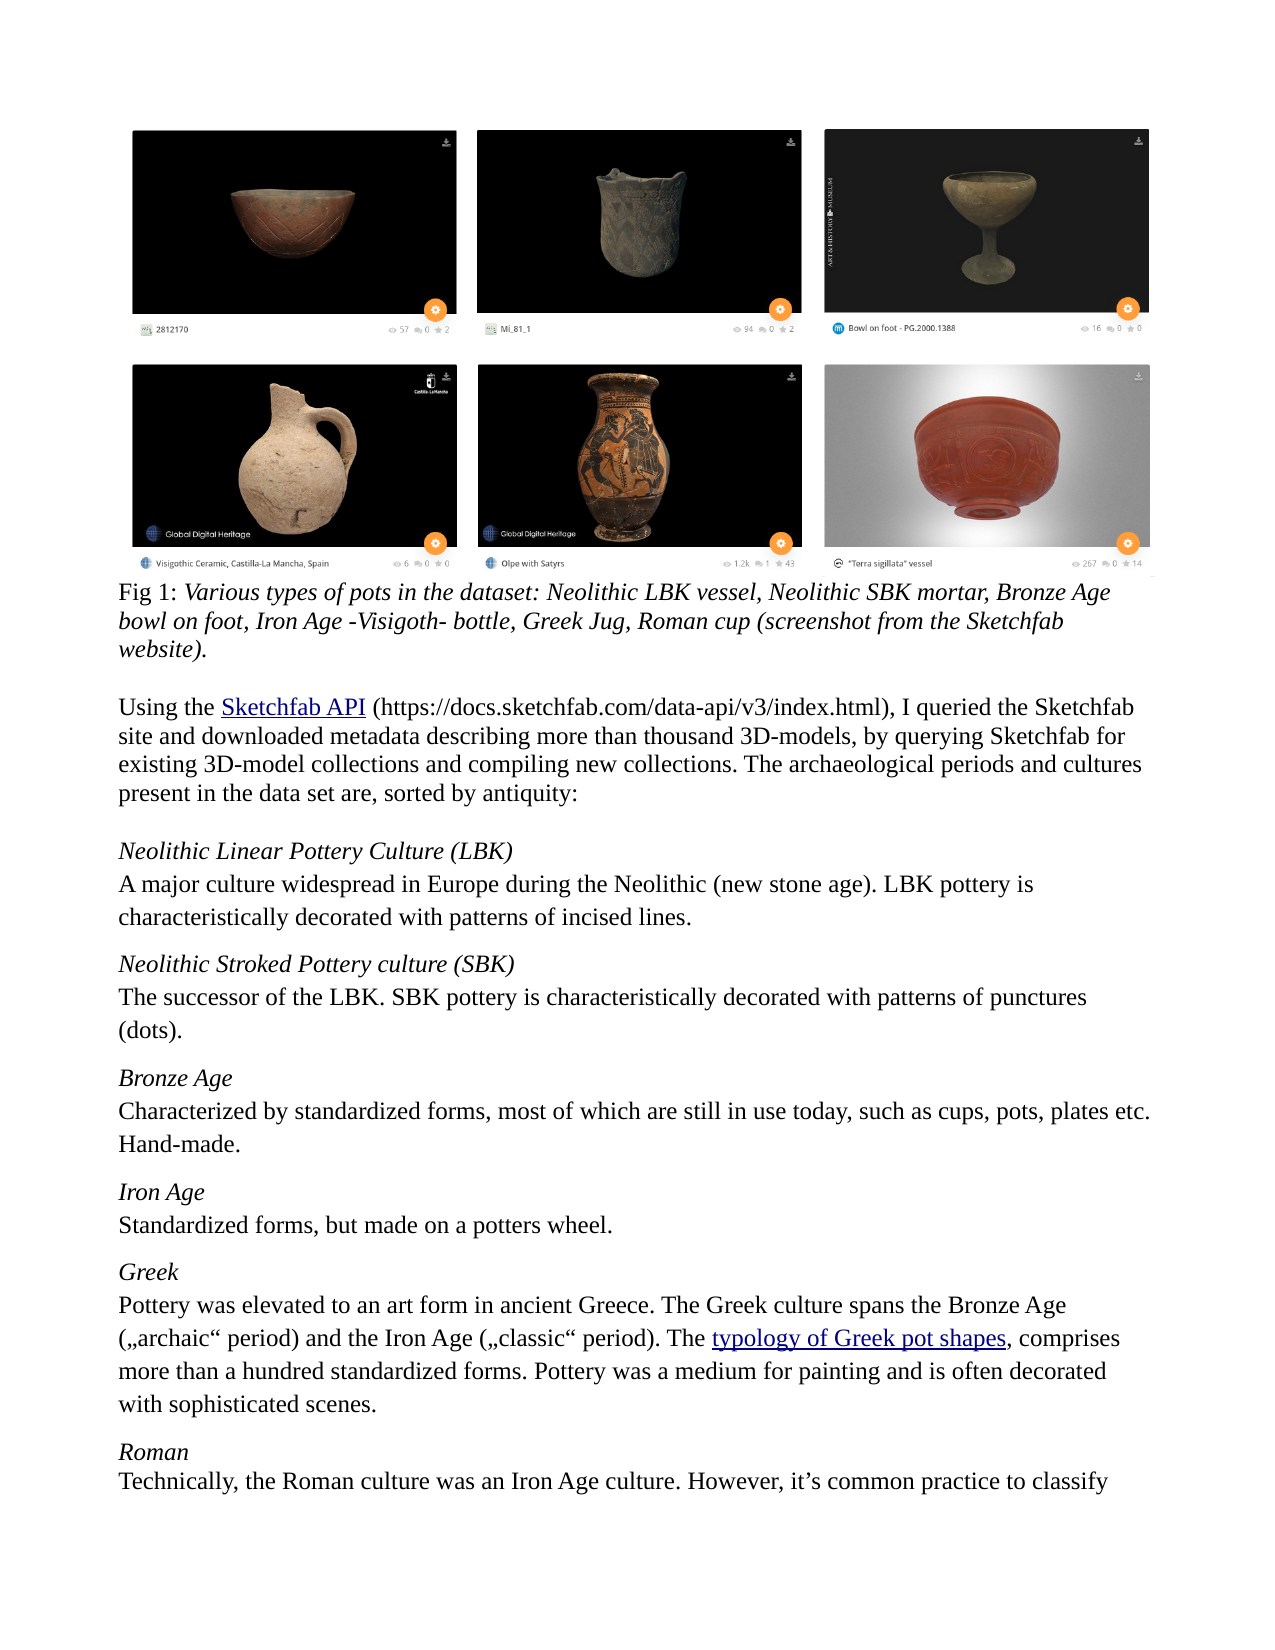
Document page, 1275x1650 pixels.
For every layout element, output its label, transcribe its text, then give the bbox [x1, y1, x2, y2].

text Greek Pottery was elevated to an art form in ancient Greece. The Greek culture spans the Bronze Age („archaic“ period) and the Iron Age („classic“ period). The typology of Greek pot shapes, comprises more than a hundred standardized forms. Pottery was a medium for painting and is often decorated with sophisticated scenes. [118, 1257, 1157, 1418]
text Using the Sketchfab API (https://docs.sketchfab.com/data-api/v3/index.html), I queried the Sketchfab site and downloaded metadata describing more than thousand 3D-models, by querying Sketchfab for existing 3D-model collections and compiling new collections. The archaeological periods and cultures present in the data set are, sorted by antiquity: [118, 692, 1157, 807]
text Bronze Age Characterized by standardized forms, most of which are still in use today, such as cups, pots, plates etc. Hand-made. [118, 1063, 1157, 1158]
text Iron Age Standardized forms, but made on a potters wheel. [118, 1177, 1157, 1238]
text Fig 1: Various types of pots in the dataset: Neolithic LBK vessel, Neolithic SBK mortar, Bronze Age bowl on foot, Iron Age -Visigoth- bottle, Greek Jug, Roman cup (screenshot from the Sketchfab website). [118, 577, 1157, 663]
text Neolithic Stroked Pottery culture (SBK) The successor of the LBK. SBK pottery is characteristically decorated with patterns of punctures (dots). [118, 949, 1157, 1044]
text Roman Technically, the Roman culture was an Iron Age culture. However, it’s common practice to classify [118, 1437, 1157, 1494]
text Neolithic Linear Pottery Culture (LBK) A major culture widespread in Europe during the Neolithic (new stone age). LBK pottery is characteristically decorated with patterns of incised lines. [118, 836, 1157, 931]
picture [118, 118, 1157, 577]
